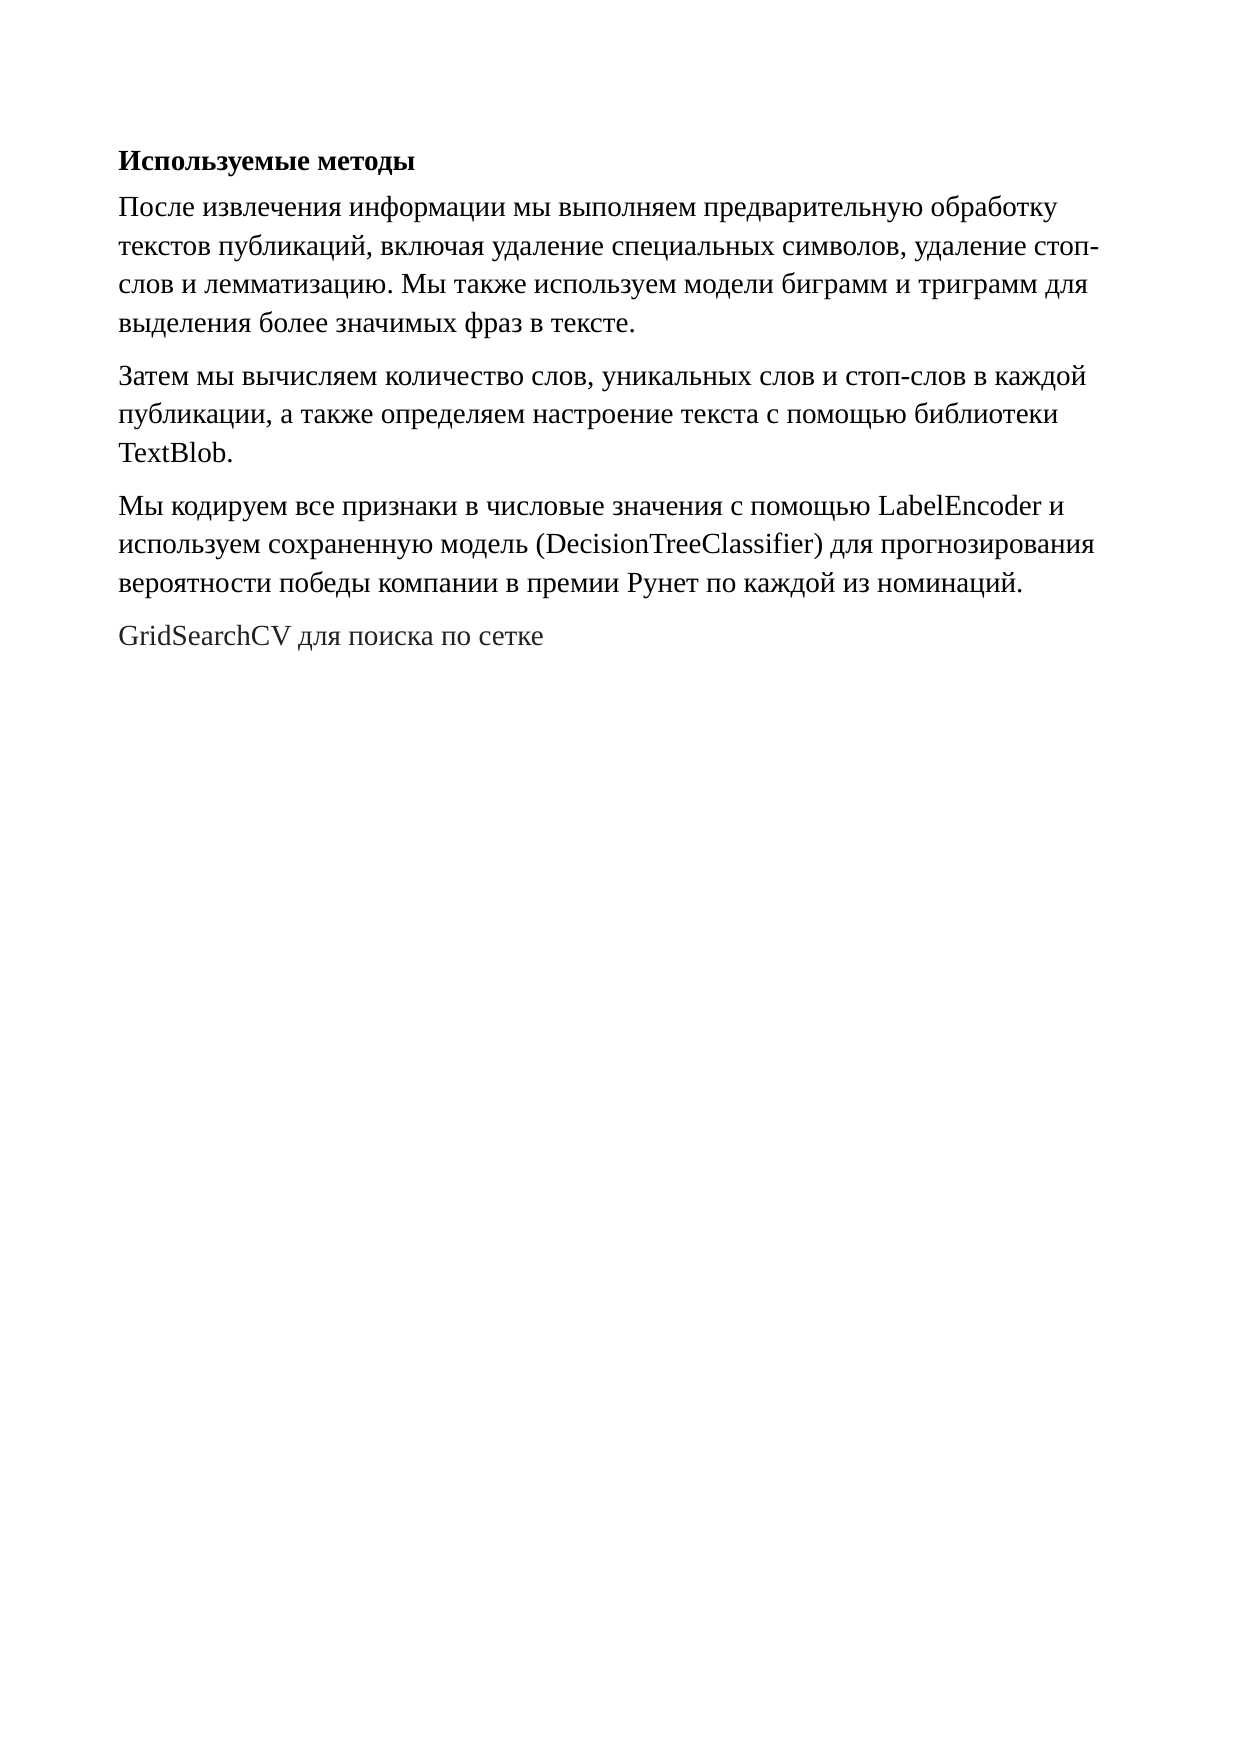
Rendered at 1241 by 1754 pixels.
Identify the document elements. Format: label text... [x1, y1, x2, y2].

text GridSearchCV для поиска по сетке [118, 618, 1122, 652]
text Мы кодируем все признаки в числовые значения с помощью LabelEncoder и используем сохраненную модель (DecisionTreeClassifier) для прогнозирования вероятности победы компании в премии Рунет по каждой из номинаций. [118, 488, 1122, 599]
subtitle Используемые методы [118, 143, 1122, 177]
text После извлечения информации мы выполняем предварительную обработку текстов публикаций, включая удаление специальных символов, удаление стоп-слов и лемматизацию. Мы также используем модели биграмм и триграмм для выделения более значимых фраз в тексте. [118, 189, 1122, 338]
text Затем мы вычисляем количество слов, уникальных слов и стоп-слов в каждой публикации, а также определяем настроение текста с помощью библиотеки TextBlob. [118, 358, 1122, 468]
